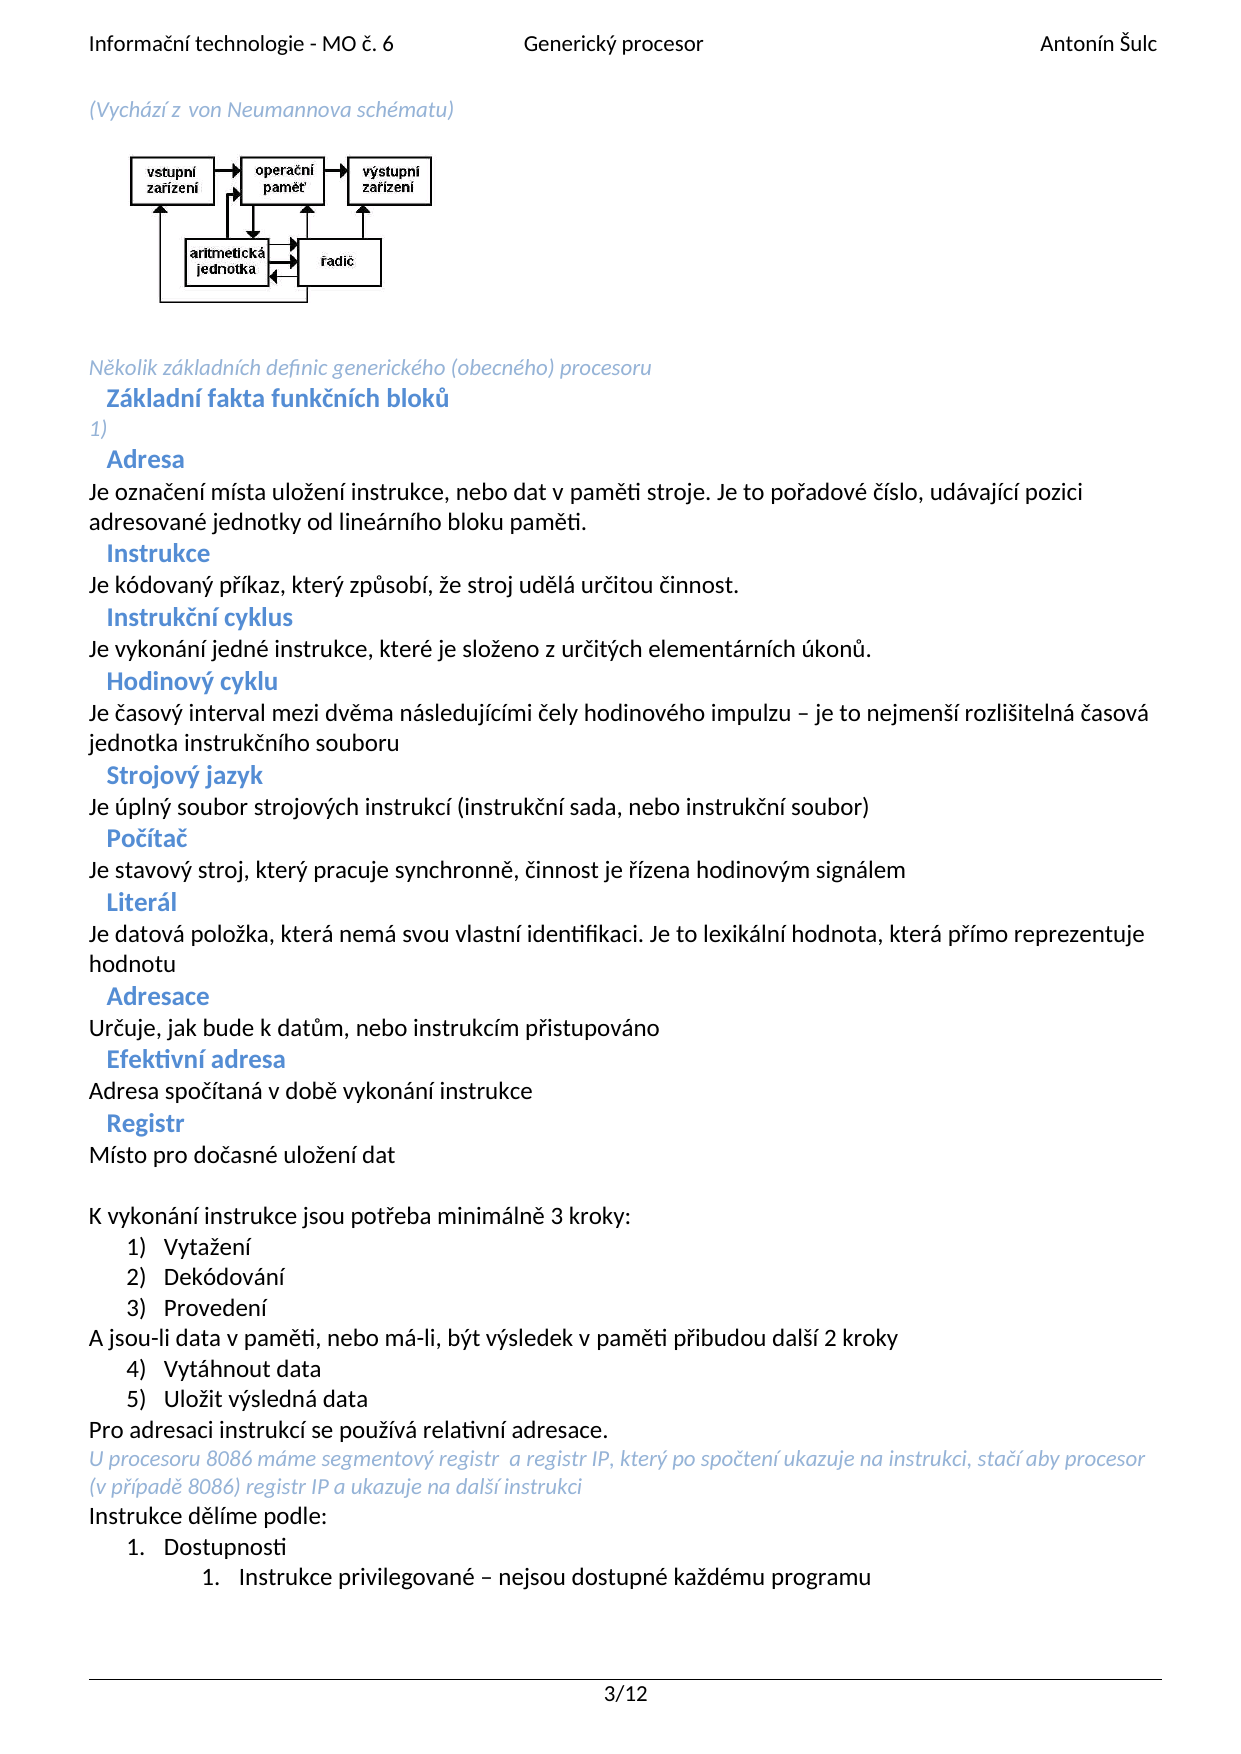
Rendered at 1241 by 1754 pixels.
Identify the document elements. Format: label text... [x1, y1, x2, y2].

text Hodinový cyklu [106, 664, 1162, 697]
text Je datová položka, která nemá svou vlastní identifikaci. Je to lexikální hodnota, která přímo reprezentuje hodnotu [89, 918, 1162, 979]
text Pro adresaci instrukcí se používá relativní adresace. [89, 1414, 1162, 1444]
text Adresa spočítaná v době vykonání instrukce [89, 1076, 1162, 1106]
text Místo pro dočasné uložení dat [89, 1139, 1162, 1169]
text Je označení místa uložení instrukce, nebo dat v paměti stroje. Je to pořadové číslo, udávající pozici adresované jednotky od lineárního bloku paměti. [89, 476, 1162, 537]
text K vykonání instrukce jsou potřeba minimálně 3 kroky: [89, 1200, 1162, 1231]
text Instrukční cyklus [106, 600, 1162, 633]
list Provedení [126, 1292, 1162, 1322]
text Registr [106, 1106, 1162, 1139]
text Základní fakta funkčních bloků [106, 382, 1162, 414]
text Je kódovaný příkaz, který způsobí, že stroj udělá určitou činnost. [89, 570, 1162, 600]
text Adresace [106, 979, 1162, 1012]
text Efektivní adresa [106, 1042, 1162, 1076]
text Určuje, jak bude k datům, nebo instrukcím přistupováno [89, 1012, 1162, 1042]
text (Vychází z von Neumannova schématu) [89, 95, 1162, 123]
text Strojový jazyk [106, 758, 1162, 791]
picture [105, 131, 444, 317]
text Literál [106, 885, 1162, 918]
text Počítač [106, 821, 1162, 854]
list Dostupnosti [126, 1531, 1162, 1561]
text U procesoru 8086 máme segmentový registr a registr IP, který po spočtení ukazuje na instrukci, stačí aby procesor (v případě 8086) registr IP a ukazuje na další instrukci [89, 1444, 1162, 1500]
list Dekódování [126, 1261, 1162, 1292]
text Je stavový stroj, který pracuje synchronně, činnost je řízena hodinovým signálem [89, 854, 1162, 885]
text Adresa [106, 443, 1162, 476]
text Instrukce [106, 537, 1162, 570]
text Instrukce dělíme podle: [89, 1500, 1162, 1531]
list Instrukce privilegované – nejsou dostupné každému programu [201, 1561, 1162, 1592]
text Několik základních definic generického (obecného) procesoru [89, 353, 1162, 382]
list Uložit výsledná data [126, 1383, 1162, 1414]
text Je vykonání jedné instrukce, které je složeno z určitých elementárních úkonů. [89, 633, 1162, 664]
list Vytáhnout data [126, 1353, 1162, 1383]
text Je časový interval mezi dvěma následujícími čely hodinového impulzu – je to nejmenší rozlišitelná časová jednotka instrukčního souboru [89, 697, 1162, 758]
list Vytažení [126, 1231, 1162, 1261]
text Je úplný soubor strojových instrukcí (instrukční sada, nebo instrukční soubor) [89, 791, 1162, 821]
text 1) [89, 414, 1162, 443]
text A jsou-li data v paměti, nebo má-li, být výsledek v paměti přibudou další 2 kroky [89, 1322, 1162, 1353]
